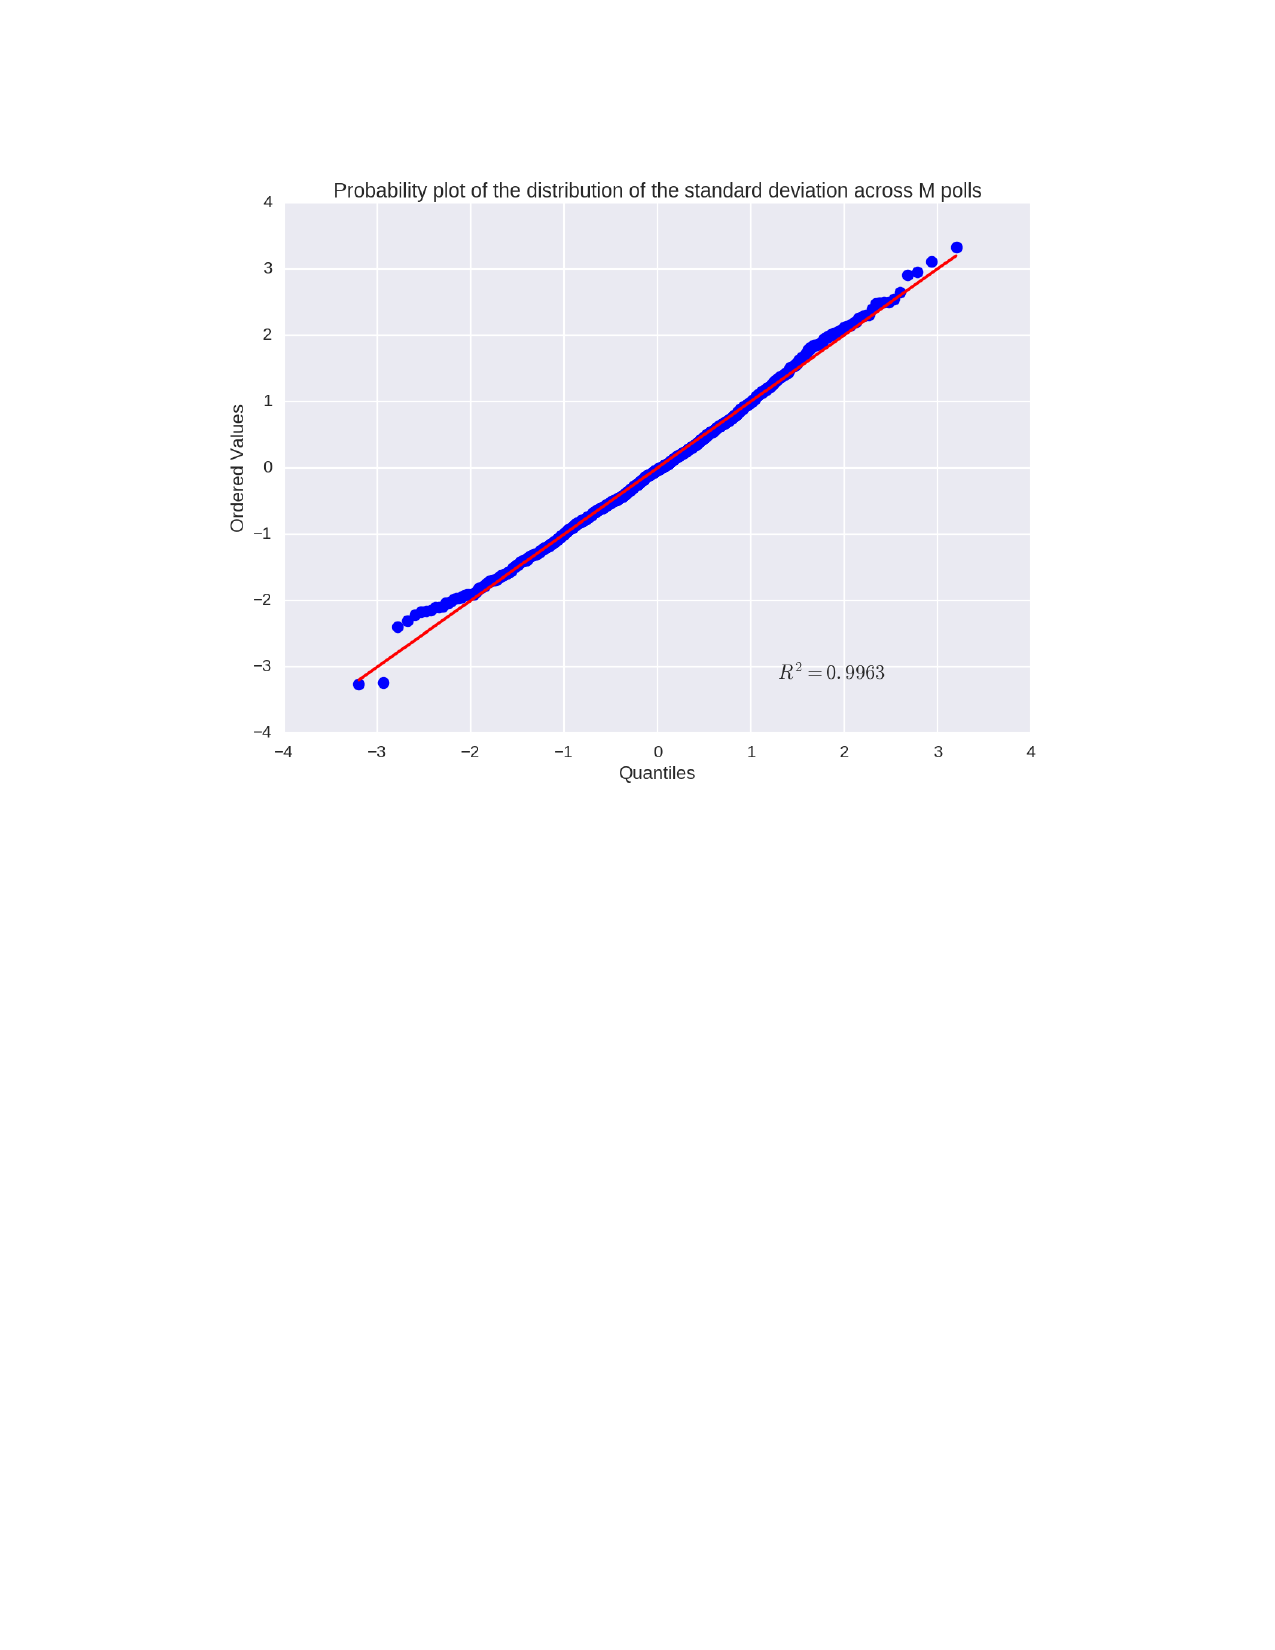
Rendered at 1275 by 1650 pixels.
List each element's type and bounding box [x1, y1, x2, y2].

picture [163, 136, 1127, 799]
